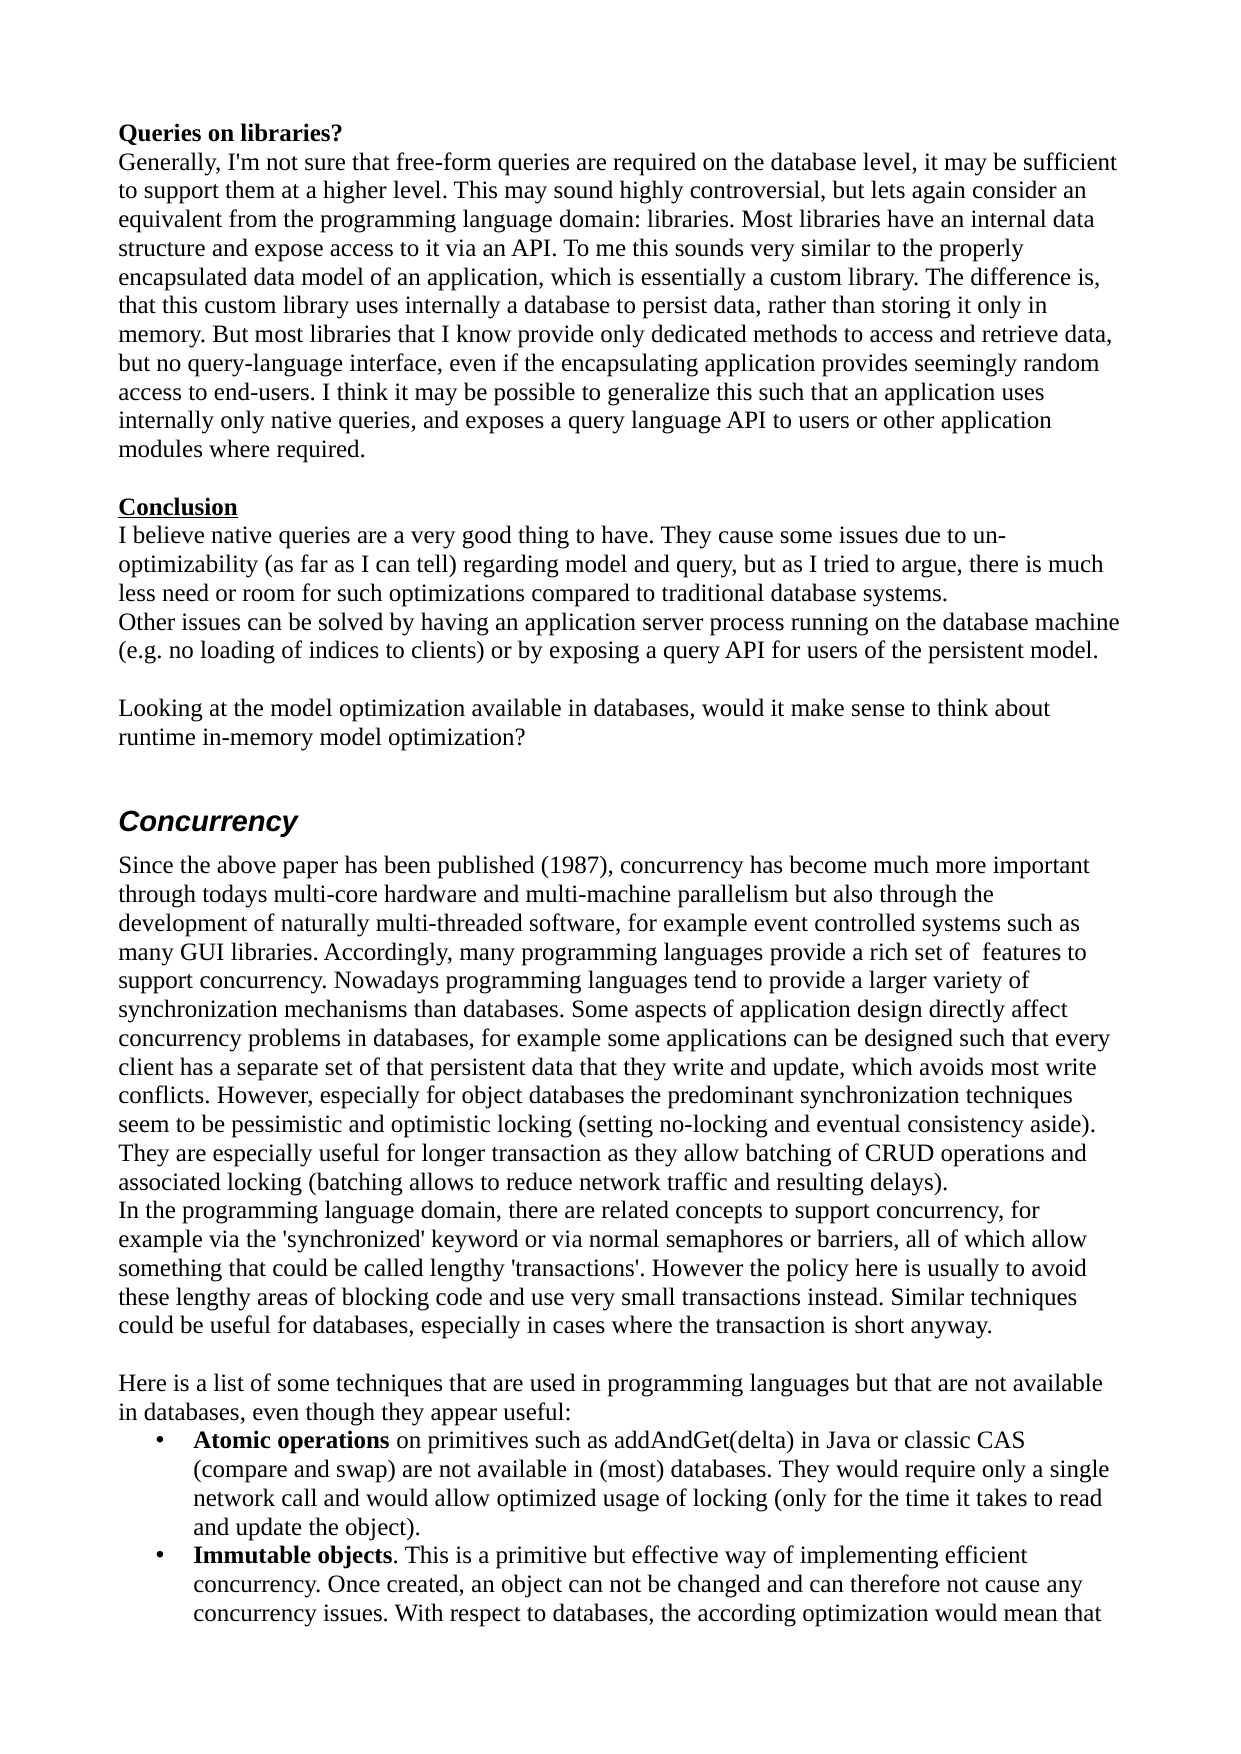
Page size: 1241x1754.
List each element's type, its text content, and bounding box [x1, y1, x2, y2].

list Immutable objects. This is a primitive but effective way of implementing efficient concurrency. Once created, an object can not be changed and can therefore not cause any concurrency issues. With respect to databases, the according optimization would mean that [156, 1540, 1122, 1627]
text Looking at the model optimization available in databases, would it make sense to think about runtime in-memory model optimization? [118, 693, 1122, 751]
text Here is a list of some techniques that are used in programming languages but that are not available in databases, even though they appear useful: [118, 1368, 1122, 1425]
subtitle Concurrency [118, 804, 1122, 838]
text Other issues can be solved by having an application server process running on the database machine (e.g. no loading of indices to clients) or by exposing a query API for users of the persistent model. [118, 607, 1122, 664]
text Since the above paper has been published (1987), concurrency has become much more important through todays multi-core hardware and multi-machine parallelism but also through the development of naturally multi-threaded software, for example event controlled systems such as many GUI libraries. Accordingly, many programming languages provide a rich set of features to support concurrency. Nowadays programming languages tend to provide a larger variety of synchronization mechanisms than databases. Some aspects of application design directly affect concurrency problems in databases, for example some applications can be designed such that every client has a separate set of that persistent data that they write and update, which avoids most write conflicts. However, especially for object databases the predominant synchronization techniques seem to be pessimistic and optimistic locking (setting no-locking and eventual consistency aside). They are especially useful for longer transaction as they allow batching of CRUD operations and associated locking (batching allows to reduce network traffic and resulting delays). [118, 850, 1122, 1195]
text Queries on libraries? [118, 118, 1122, 147]
text Conclusion [118, 492, 1122, 521]
list Atomic operations on primitives such as addAndGet(delta) in Java or classic CAS (compare and swap) are not available in (most) databases. They would require only a single network call and would allow optimized usage of locking (only for the time it takes to read and update the object). [156, 1425, 1122, 1540]
text I believe native queries are a very good thing to have. They cause some issues due to un-optimizability (as far as I can tell) regarding model and query, but as I tried to argue, there is much less need or room for such optimizations compared to traditional database systems. [118, 521, 1122, 607]
text In the programming language domain, there are related concepts to support concurrency, for example via the 'synchronized' keyword or via normal semaphores or barriers, all of which allow something that could be called lengthy 'transactions'. However the policy here is usually to avoid these lengthy areas of blocking code and use very small transactions instead. Similar techniques could be useful for databases, especially in cases where the transaction is short anyway. [118, 1195, 1122, 1339]
text Generally, I'm not sure that free-form queries are required on the database level, it may be sufficient to support them at a higher level. This may sound highly controversial, but lets again consider an equivalent from the programming language domain: libraries. Most libraries have an internal data structure and expose access to it via an API. To me this sounds very similar to the properly encapsulated data model of an application, which is essentially a custom library. The difference is, that this custom library uses internally a database to persist data, rather than storing it only in memory. But most libraries that I know provide only dedicated methods to access and retrieve data, but no query-language interface, even if the encapsulating application provides seemingly random access to end-users. I think it may be possible to generalize this such that an application uses internally only native queries, and exposes a query language API to users or other application modules where required. [118, 147, 1122, 463]
